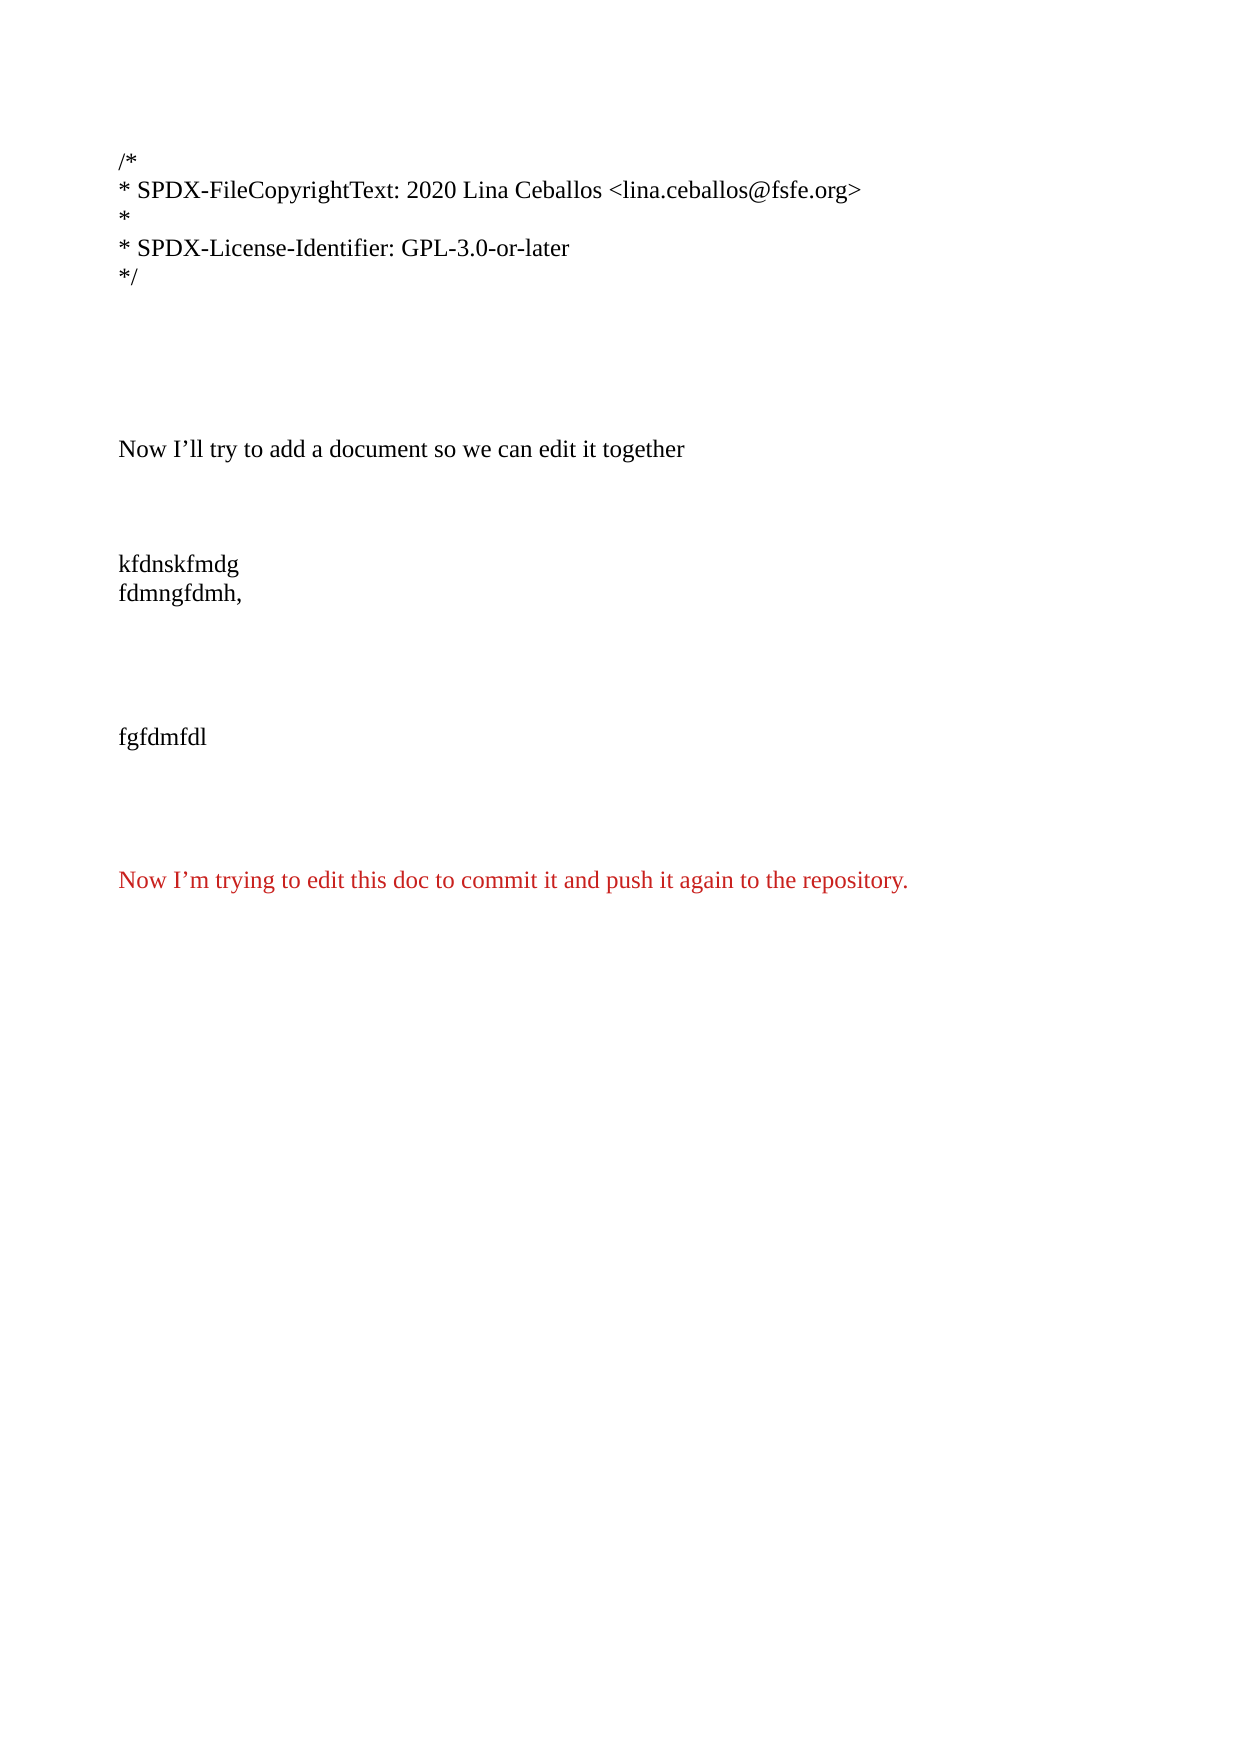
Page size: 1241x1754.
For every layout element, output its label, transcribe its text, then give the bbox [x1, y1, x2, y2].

text */ [118, 262, 1122, 291]
text kfdnskfmdg [118, 549, 1122, 578]
text * SPDX-License-Identifier: GPL-3.0-or-later [118, 233, 1122, 262]
text * [118, 204, 1122, 233]
text fdmngfdmh, [118, 578, 1122, 607]
text Now I’m trying to edit this doc to commit it and push it again to the repository. [118, 866, 1122, 894]
text /* [118, 147, 1122, 176]
text * SPDX-FileCopyrightText: 2020 Lina Ceballos <lina.ceballos@fsfe.org> [118, 176, 1122, 204]
text fgfdmfdl [118, 722, 1122, 751]
text Now I’ll try to add a document so we can edit it together [118, 434, 1122, 463]
